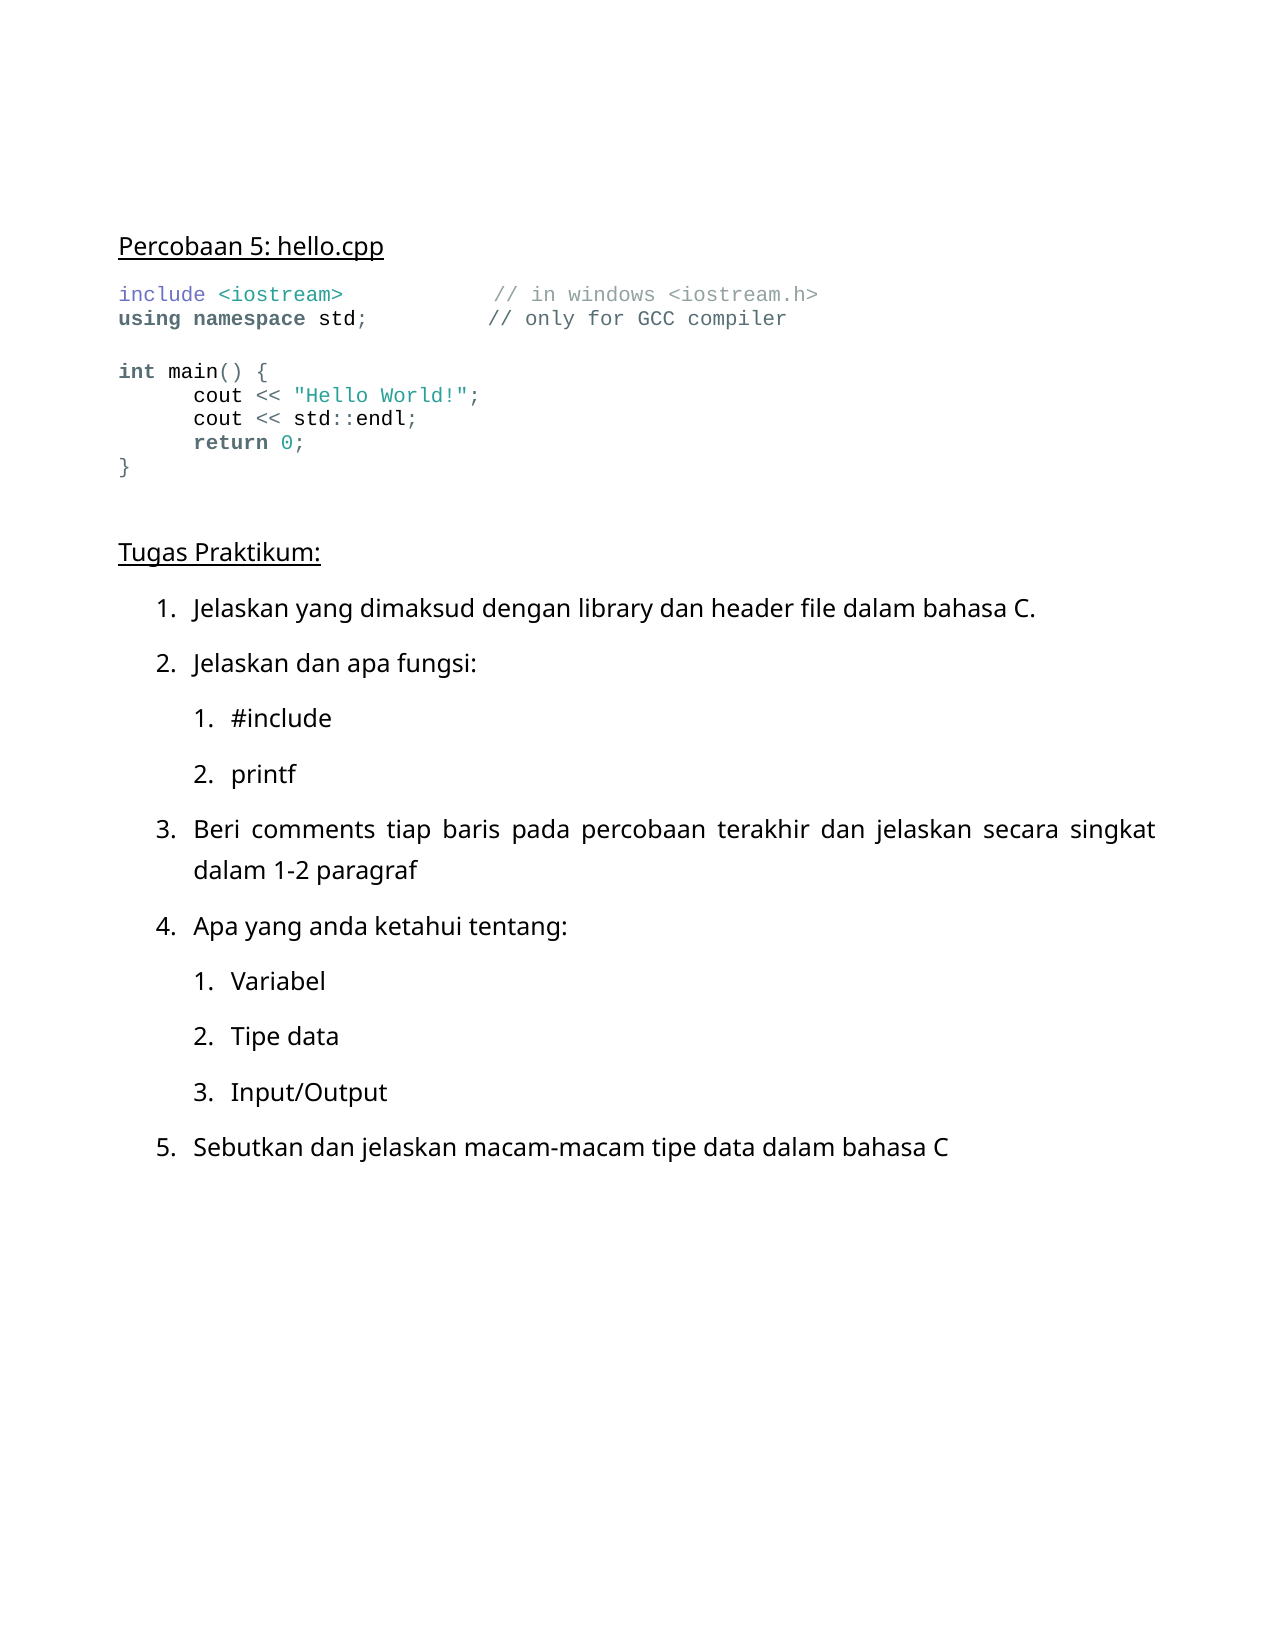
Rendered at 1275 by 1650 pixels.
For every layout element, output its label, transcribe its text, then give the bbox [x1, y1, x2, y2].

list Beri comments tiap baris pada percobaan terakhir dan jelaskan secara singkat dalam 1-2 paragraf [156, 812, 1157, 887]
list printf [193, 756, 1157, 791]
text cout << "Hello World!"; [118, 385, 1157, 408]
text return 0; [118, 432, 1157, 456]
text using namespace std; // only for GCC compiler [118, 308, 1157, 332]
list Jelaskan dan apa fungsi: [156, 646, 1157, 680]
text } [118, 456, 1157, 479]
text cout << std::endl; [118, 408, 1157, 432]
text include <iostream> // in windows <iostream.h> [118, 284, 1157, 308]
list Sebutkan dan jelaskan macam-macam tipe data dalam bahasa C [156, 1130, 1157, 1164]
list Apa yang anda ketahui tentang: [156, 908, 1157, 942]
text int main() { [118, 361, 1157, 385]
list #include [193, 701, 1157, 735]
list Input/Output [193, 1074, 1157, 1108]
text Tugas Praktikum: [118, 535, 1157, 569]
list Tipe data [193, 1019, 1157, 1053]
list Variabel [193, 963, 1157, 998]
text Percobaan 5: hello.cpp [118, 229, 1157, 263]
list Jelaskan yang dimaksud dengan library dan header file dalam bahasa C. [156, 590, 1157, 624]
